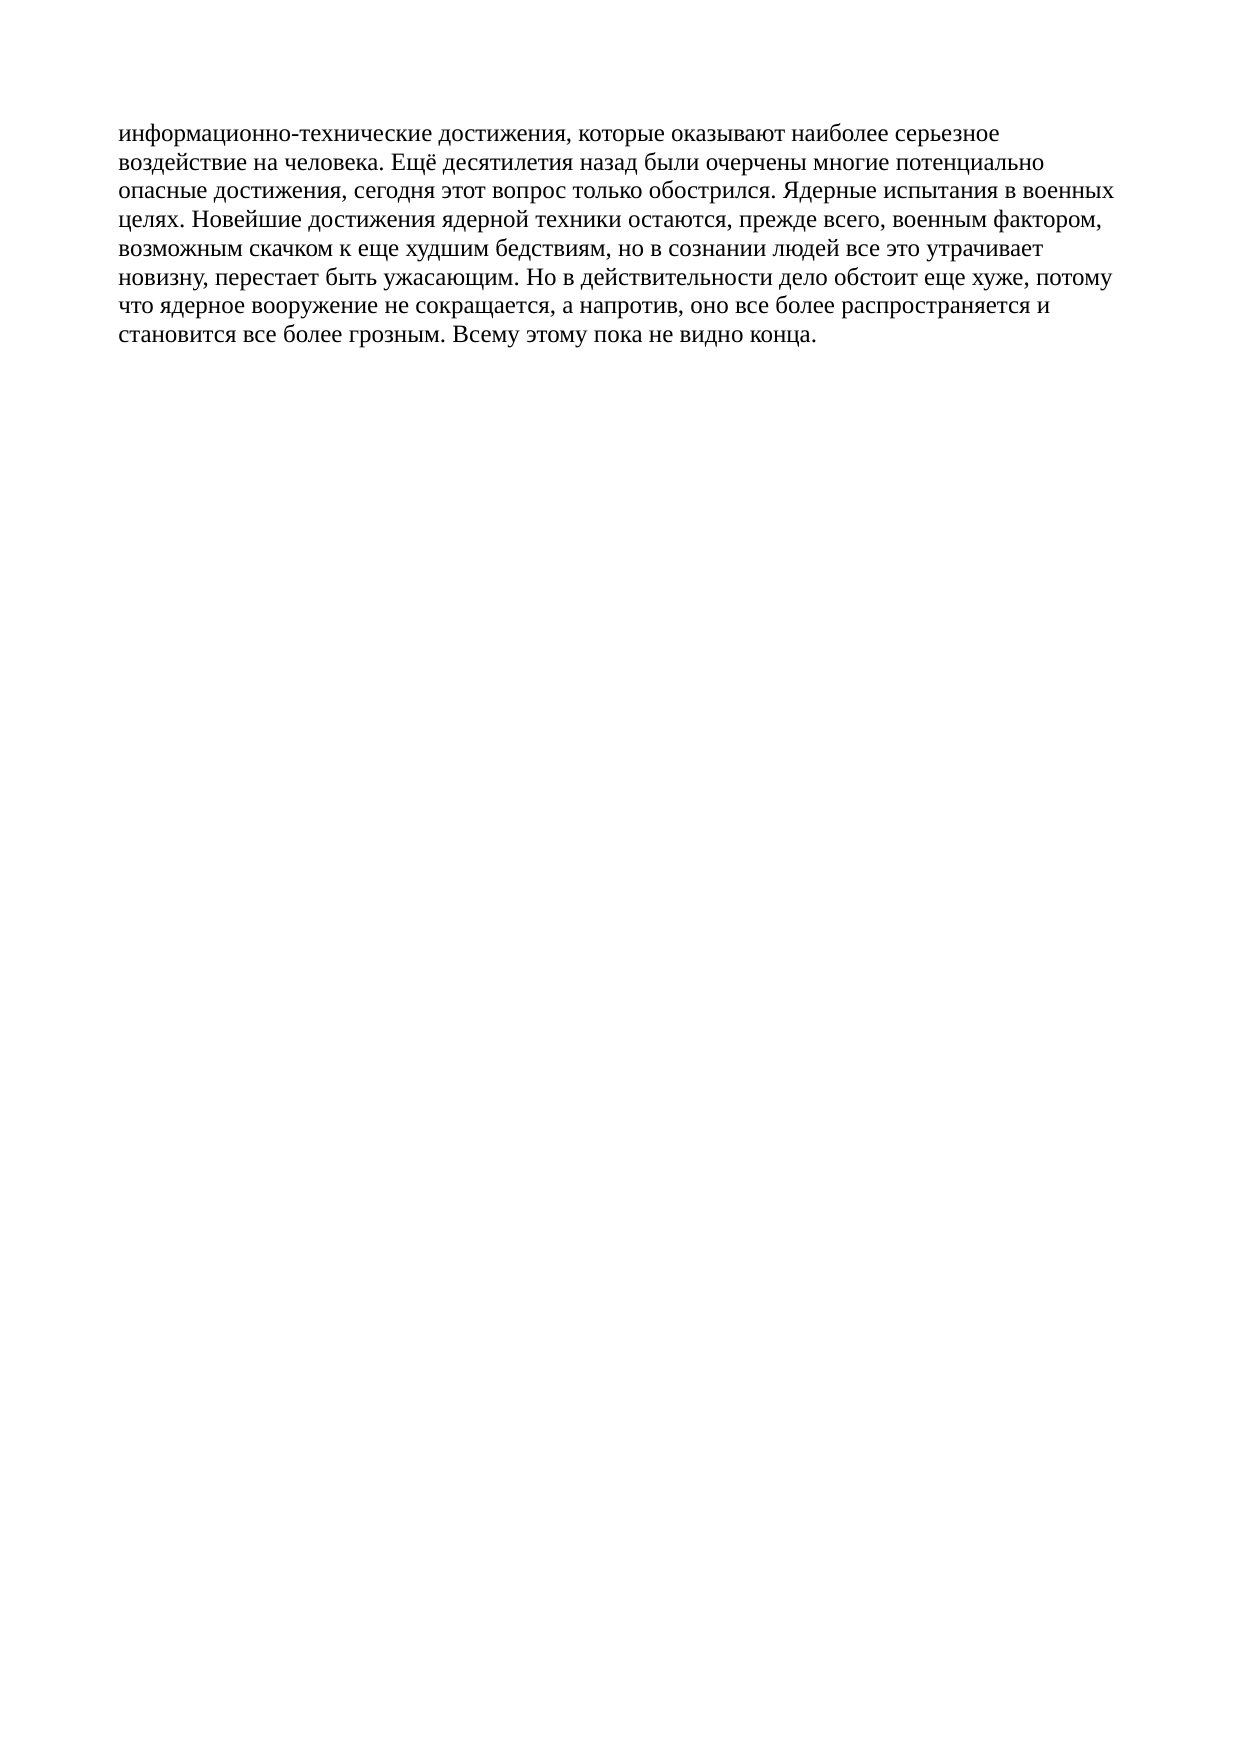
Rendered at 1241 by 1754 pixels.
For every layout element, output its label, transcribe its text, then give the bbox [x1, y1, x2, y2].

text информационно-технические достижения, которые оказывают наиболее серьезное воздействие на человека. Ещё десятилетия назад были очерчены многие потенциально опасные достижения, сегодня этот вопрос только обострился. Ядерные испытания в военных целях. Новейшие достижения ядерной техники остаются, прежде всего, военным фактором, возможным скачком к еще худшим бедствиям, но в сознании людей все это утрачивает новизну, перестает быть ужасающим. Но в действительности дело обстоит еще хуже, потому что ядерное вооружение не сокращается, а напротив, оно все более распространяется и становится все более грозным. Всему этому пока не видно конца. [118, 118, 1122, 348]
